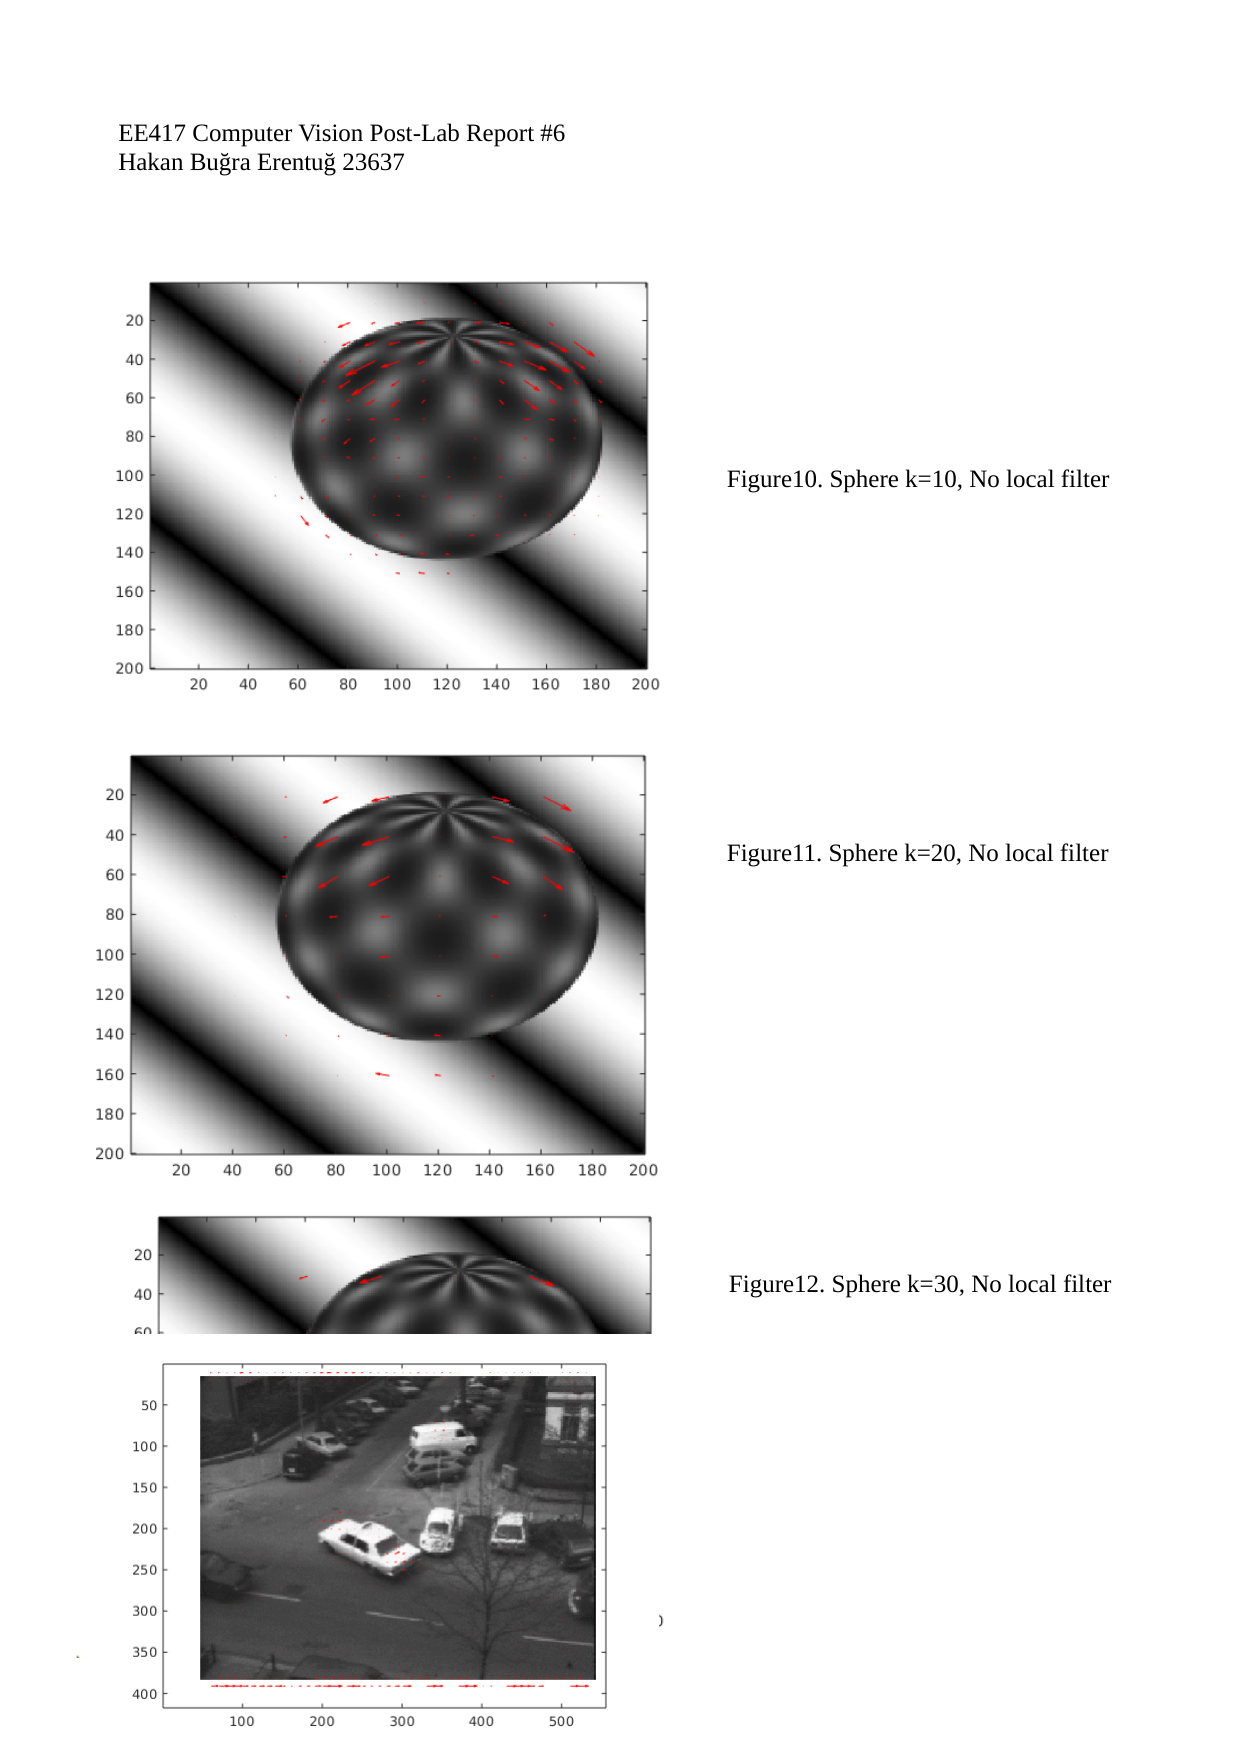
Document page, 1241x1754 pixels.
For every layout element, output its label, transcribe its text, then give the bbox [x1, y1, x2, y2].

picture [45, 248, 710, 1754]
text Figure11. Sphere k=20, No local filter [708, 838, 1122, 866]
text Figure10. Sphere k=10, No local filter [708, 464, 1122, 493]
text Figure12. Sphere k=30, No local filter [710, 1269, 1122, 1298]
